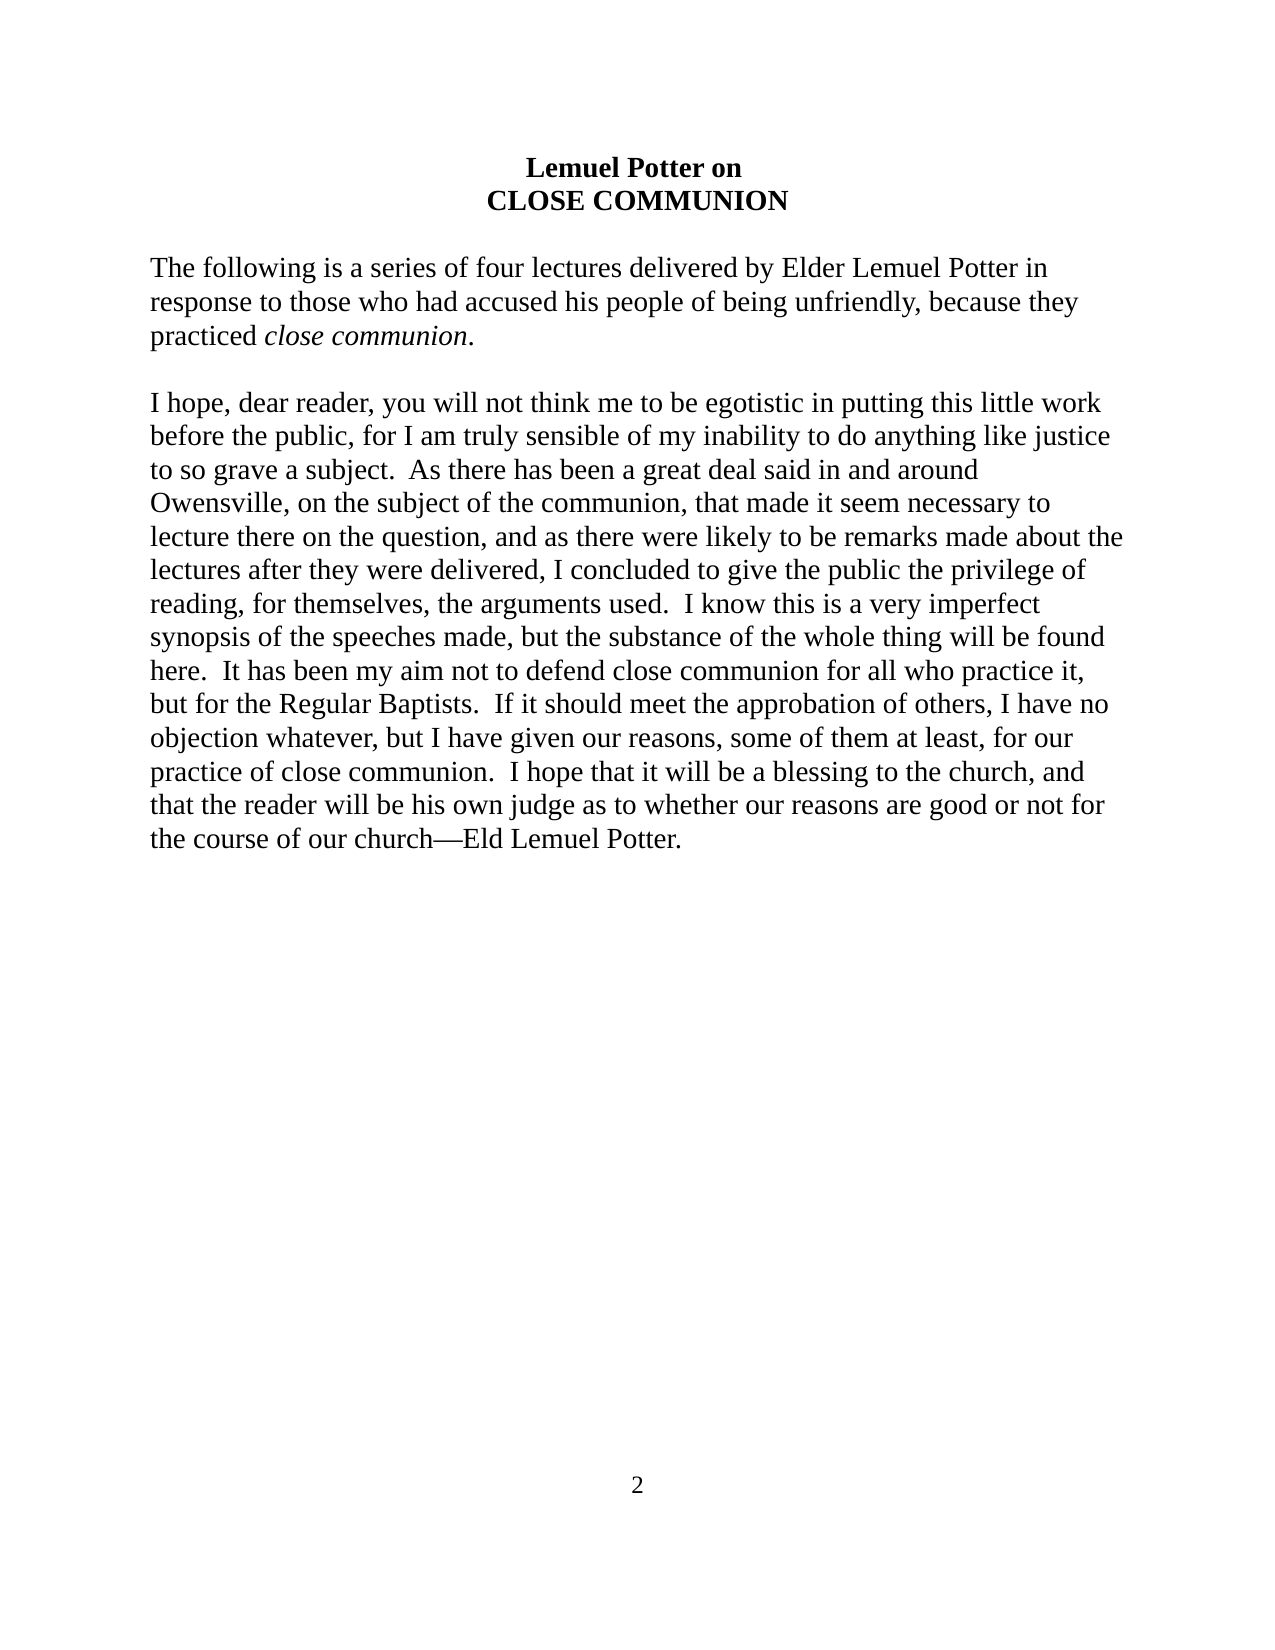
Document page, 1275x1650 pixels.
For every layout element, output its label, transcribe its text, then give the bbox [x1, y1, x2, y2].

text I hope, dear reader, you will not think me to be egotistic in putting this little work before the public, for I am truly sensible of my inability to do anything like justice to so grave a subject. As there has been a great deal said in and around Owensville, on the subject of the communion, that made it seem necessary to lecture there on the question, and as there were likely to be remarks made about the lectures after they were delivered, I concluded to give the public the privilege of reading, for themselves, the arguments used. I know this is a very imperfect synopsis of the speeches made, but the substance of the whole thing will be found here. It has been my aim not to defend close communion for all who practice it, but for the Regular Baptists. If it should meet the approbation of others, I have no objection whatever, but I have given our reasons, some of them at least, for our practice of close communion. I hope that it will be a blessing to the church, and that the reader will be his own judge as to whether our reasons are good or not for the course of our church—Eld Lemuel Potter. [150, 385, 1125, 854]
text CLOSE COMMUNION [150, 183, 1125, 217]
text The following is a series of four lectures delivered by Elder Lemuel Potter in response to those who had accused his people of being unfriendly, because they practiced close communion. [150, 251, 1125, 351]
text Lemuel Potter on [150, 150, 1125, 183]
